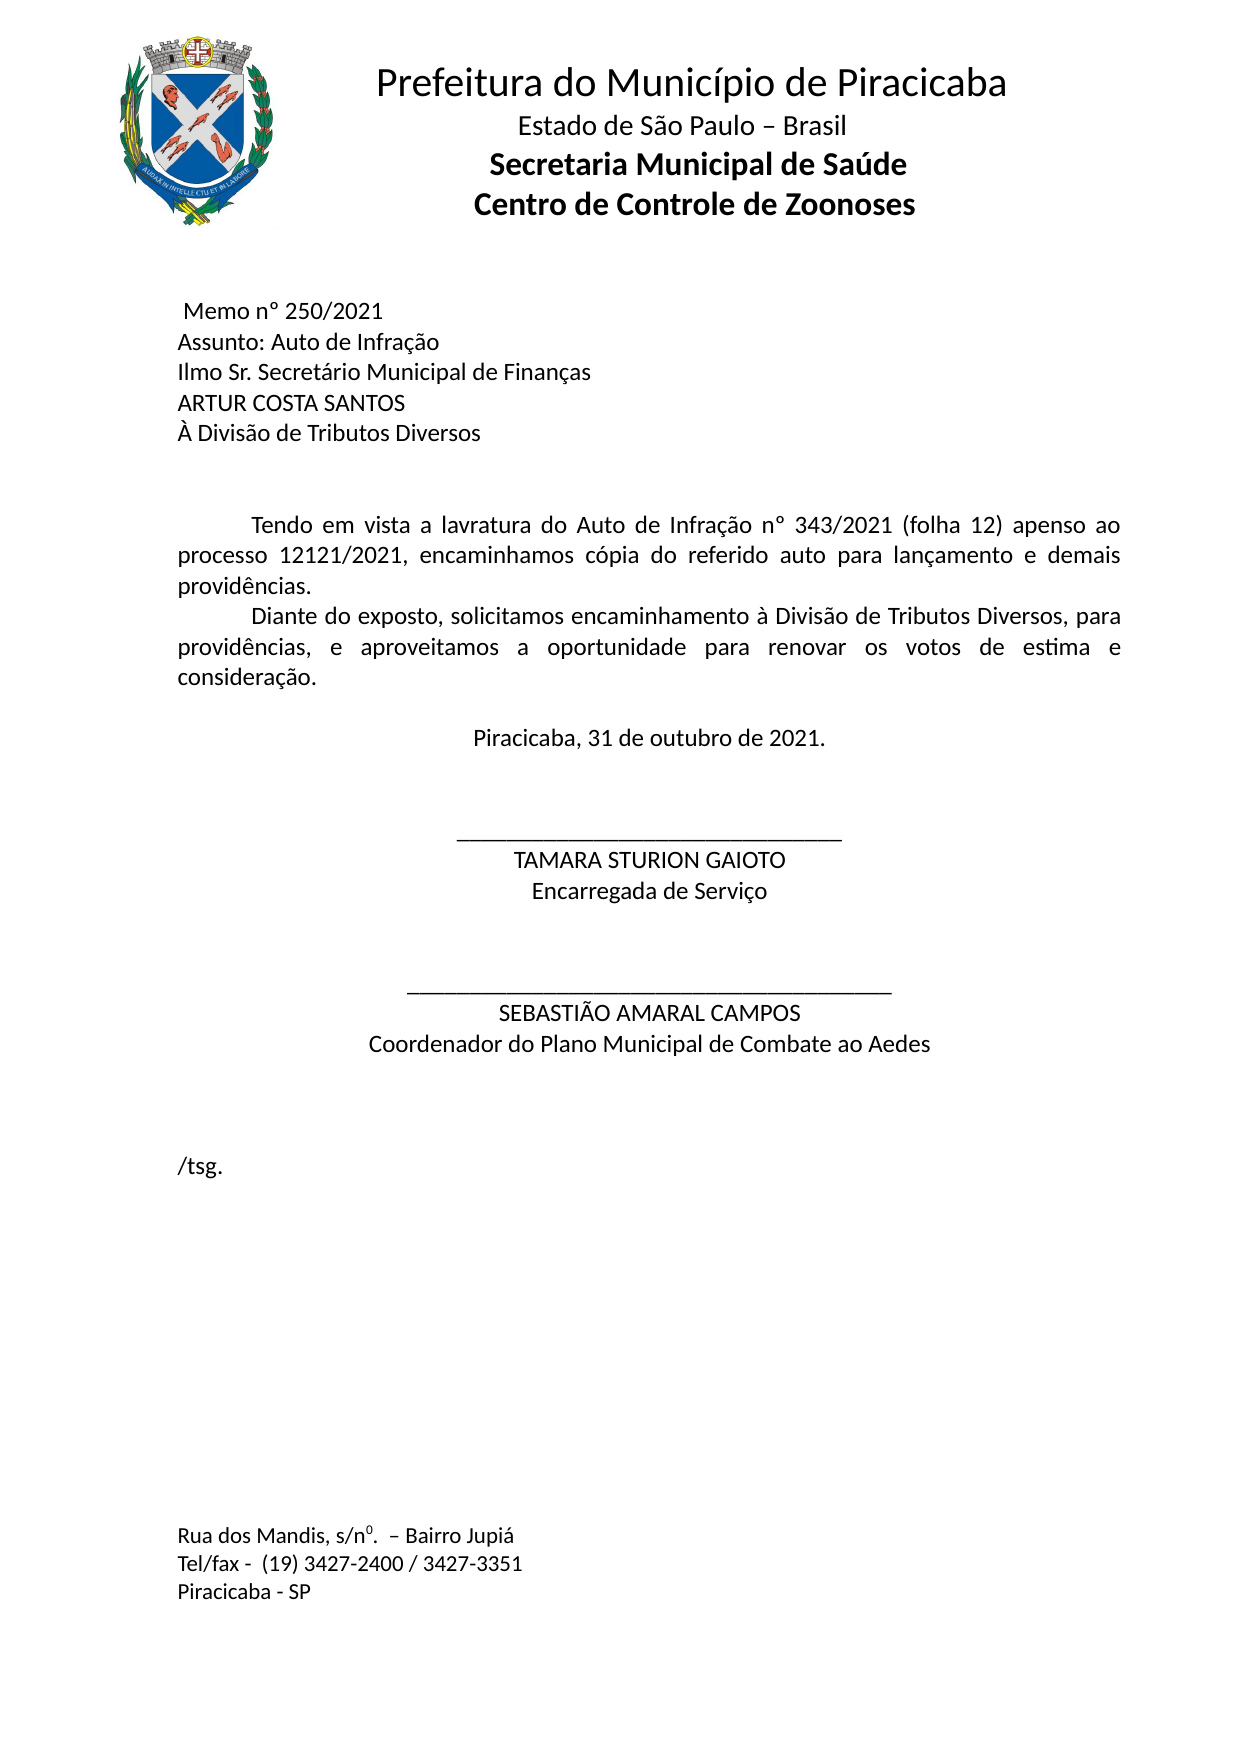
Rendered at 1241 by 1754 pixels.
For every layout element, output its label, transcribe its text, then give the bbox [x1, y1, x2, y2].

text Memo nº 250/2021 [177, 295, 1122, 326]
text Ilmo Sr. Secretário Municipal de Finanças [177, 356, 1122, 387]
text Tendo em vista a lavratura do Auto de Infração nº 343/2021 (folha 12) apenso ao processo 12121/2021, encaminhamos cópia do referido auto para lançamento e demais providências. [177, 509, 1122, 601]
text Piracicaba, 31 de outubro de 2021. [177, 723, 1122, 753]
text Assunto: Auto de Infração [177, 326, 1122, 356]
text Diante do exposto, solicitamos encaminhamento à Divisão de Tributos Diversos, para providências, e aproveitamos a oportunidade para renovar os votos de estima e consideração. [177, 601, 1122, 692]
text Encarregada de Serviço [177, 875, 1122, 906]
text ARTUR COSTA SANTOS [177, 387, 1122, 417]
text _______________________________________ [177, 967, 1122, 997]
text _______________________________ [177, 814, 1122, 845]
text /tsg. [177, 1150, 1122, 1180]
text À Divisão de Tributos Diversos [177, 417, 1122, 448]
text Coordenador do Plano Municipal de Combate ao Aedes [177, 1028, 1122, 1058]
text SEBASTIÃO AMARAL CAMPOS [177, 997, 1122, 1028]
text TAMARA STURION GAIOTO [177, 845, 1122, 875]
